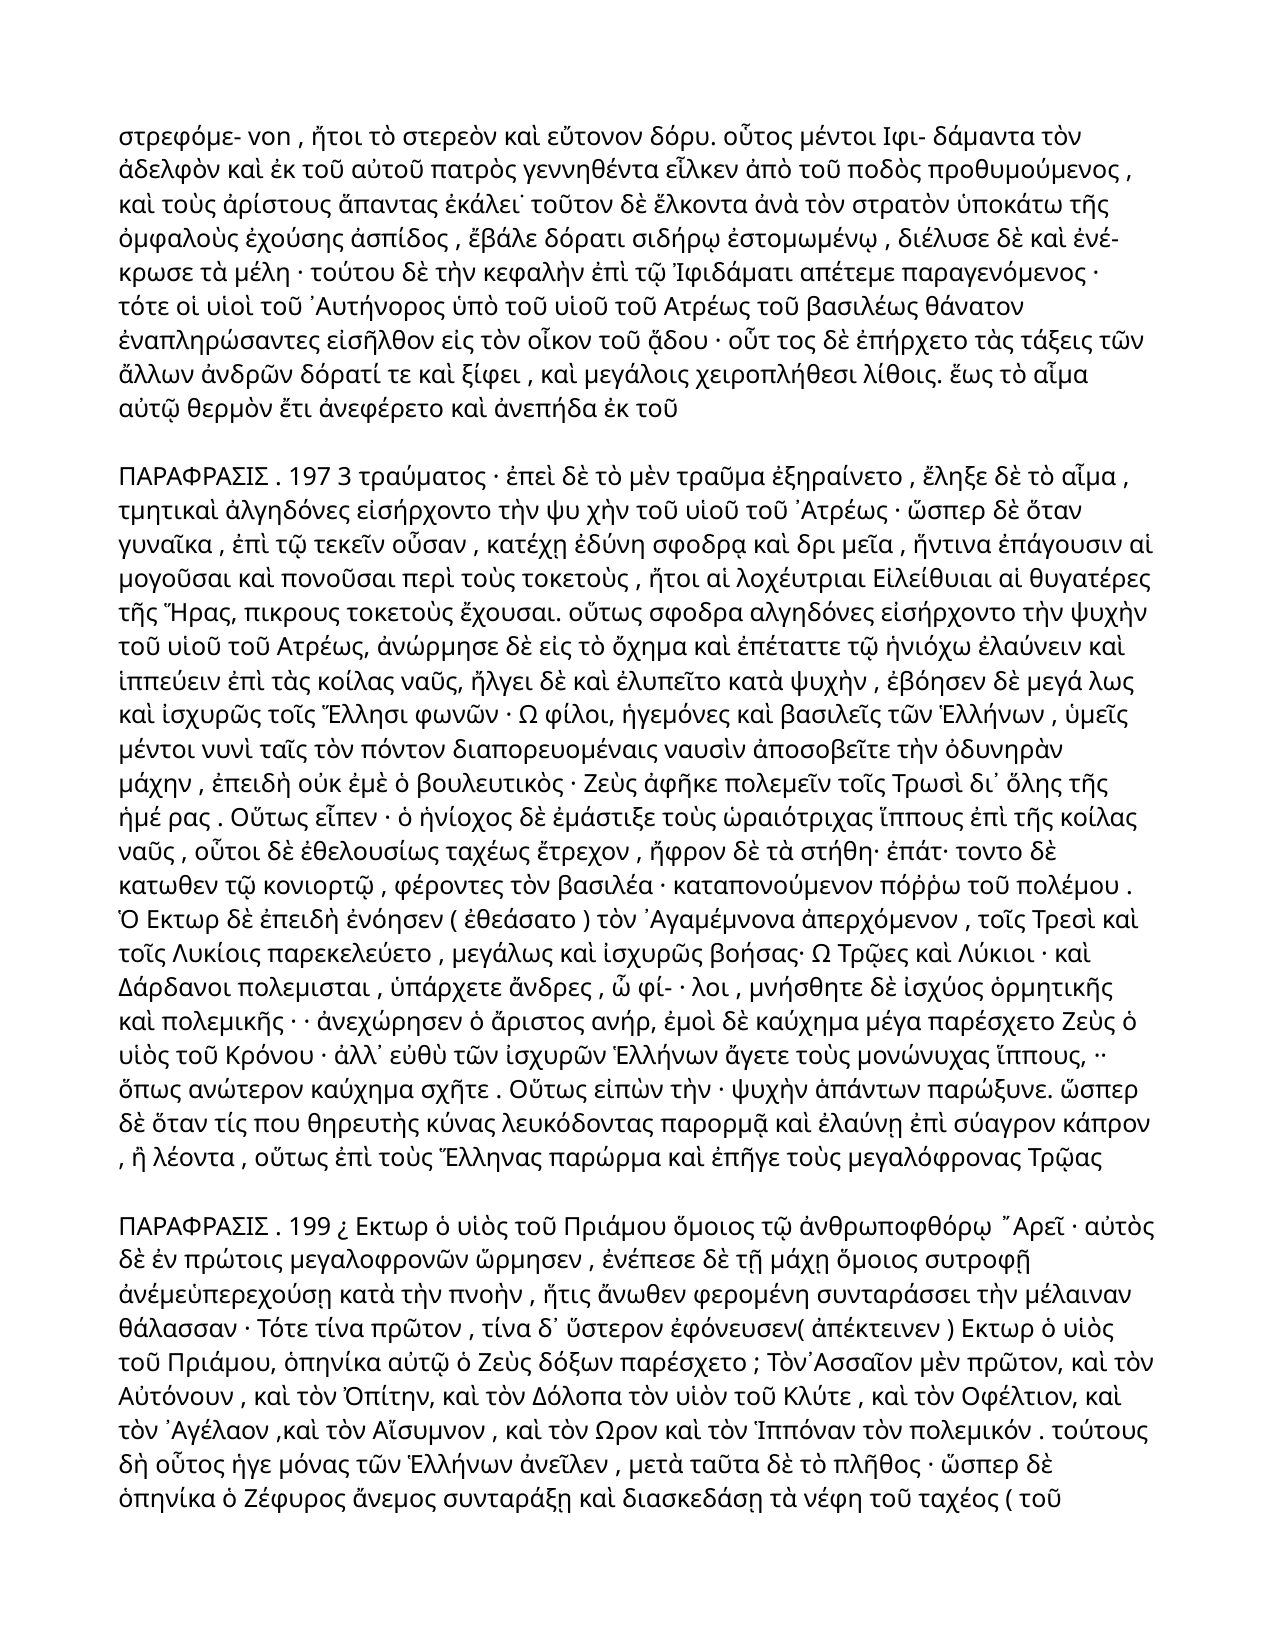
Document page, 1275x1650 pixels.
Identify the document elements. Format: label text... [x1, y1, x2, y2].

text στρεφόμε‐ von , ἤτοι τὸ στερεὸν καὶ εὔτονον δόρυ. οὗτος μέντοι Ιφι- δάμαντα τὸν ἀδελφὸν καὶ ἐκ τοῦ αὐτοῦ πατρὸς γεννηθέντα εἷλκεν ἀπὸ τοῦ ποδὸς προθυμούμενος , καὶ τοὺς ἀρίστους ἅπαντας ἐκάλει˙ τοῦτον δὲ ἕλκοντα ἀνὰ τὸν στρατὸν ὑποκάτω τῆς ὀμφαλοὺς ἐχούσης ἀσπίδος , ἔβάλε δόρατι σιδήρῳ ἐστομωμένῳ , διέλυσε δὲ καὶ ἐνέ- κρωσε τὰ μέλη · τούτου δὲ τὴν κεφαλὴν ἐπὶ τῷ Ἰφιδάματι απέτεμε παραγενόμενος · τότε οἱ υἱοὶ τοῦ ᾿Αυτήνορος ὑπὸ τοῦ υἱοῦ τοῦ Ατρέως τοῦ βασιλέως θάνατον ἐναπληρώσαντες εἰσῆλθον εἰς τὸν οἶκον τοῦ ᾅδου · οὗτ τος δὲ ἐπήρχετο τὰς τάξεις τῶν ἄλλων ἀνδρῶν δόρατί τε καὶ ξίφει , καὶ μεγάλοις χειροπλήθεσι λίθοις. ἕως τὸ αἷμα αὐτῷ θερμὸν ἔτι ἀνεφέρετο καὶ ἀνεπήδα ἐκ τοῦ [118, 118, 1157, 425]
text ΠΑΡΑΦΡΑΣΙΣ . 199 ¿ Εκτωρ ὁ υἱὸς τοῦ Πριάμου ὅμοιος τῷ ἀνθρωποφθόρῳ ῎Αρεῖ · αὐτὸς δὲ ἐν πρώτοις μεγαλοφρονῶν ὥρμησεν , ἐνέπεσε δὲ τῇ μάχῃ ὅμοιος συτροφῇ ἀνέμεὑπερεχούσῃ κατὰ τὴν πνοὴν , ἥτις ἄνωθεν φερομένη συνταράσσει τὴν μέλαιναν θάλασσαν · Τότε τίνα πρῶτον , τίνα δ᾽ ὕστερον ἐφόνευσεν( ἀπέκτεινεν ) Εκτωρ ὁ υἱὸς τοῦ Πριάμου, ὁπηνίκα αὐτῷ ὁ Ζεὺς δόξων παρέσχετο ; Τὸν᾿Ασσαῖον μὲν πρῶτον, καὶ τὸν Αὐτόνουν , καὶ τὸν Ὀπίτην, καὶ τὸν Δόλοπα τὸν υἱὸν τοῦ Κλύτε , καὶ τὸν Οφέλτιον, καὶ τὸν ᾿Αγέλαον ,καὶ τὸν Αἴσυμνον , καὶ τὸν Ωρον καὶ τὸν Ἱππόναν τὸν πολεμικόν . τούτους δὴ οὗτος ἡγε μόνας τῶν Ἑλλήνων ἀνεῖλεν , μετὰ ταῦτα δὲ τὸ πλῆθος · ὥσπερ δὲ ὁπηνίκα ὁ Ζέφυρος ἄνεμος συνταράξῃ καὶ διασκεδάσῃ τὰ νέφη τοῦ ταχέος ( τοῦ [118, 1208, 1157, 1515]
text ΠΑΡΑΦΡΑΣΙΣ . 197 3 τραύματος · ἐπεὶ δὲ τὸ μὲν τραῦμα ἐξηραίνετο , ἔληξε δὲ τὸ αἷμα , τμητικαὶ ἀλγηδόνες εἰσήρχοντο τὴν ψυ χὴν τοῦ υἱοῦ τοῦ ᾿Ατρέως · ὥσπερ δὲ ὅταν γυναῖκα , ἐπὶ τῷ τεκεῖν οὖσαν , κατέχῃ ἐδύνη σφοδρᾳ καὶ δρι μεῖα , ἥντινα ἐπάγουσιν αἱ μογοῦσαι καὶ πονοῦσαι περὶ τοὺς τοκετοὺς , ἤτοι αἱ λοχέυτριαι Εἰλείθυιαι αἱ θυγατέρες τῆς Ἥρας, πικρους τοκετοὺς ἔχουσαι. οὕτως σφοδρα αλγηδόνες εἰσήρχοντο τὴν ψυχὴν τοῦ υἱοῦ τοῦ Ατρέως, ἀνώρμησε δὲ εἰς τὸ ὄχημα καὶ ἐπέταττε τῷ ἡνιόχω ἐλαύνειν καὶ ἱππεύειν ἐπὶ τὰς κοίλας ναῦς, ἤλγει δὲ καὶ ἐλυπεῖτο κατὰ ψυχὴν , ἐβόησεν δὲ μεγά λως καὶ ἰσχυρῶς τοῖς Ἕλλησι φωνῶν · Ω φίλοι, ἡγεμόνες καὶ βασιλεῖς τῶν Ἑλλήνων , ὑμεῖς μέντοι νυνὶ ταῖς τὸν πόντον διαπορευομέναις ναυσὶν ἀποσοβεῖτε τὴν ὀδυνηρὰν μάχην , ἐπειδὴ οὐκ ἐμὲ ὁ βουλευτικὸς · Ζεὺς ἀφῆκε πολεμεῖν τοῖς Τρωσὶ δι᾽ ὅλης τῆς ἡμέ ρας . Οὕτως εἶπεν · ὁ ἡνίοχος δὲ ἐμάστιξε τοὺς ὡραιότριχας ἵππους ἐπὶ τῆς κοίλας ναῦς , οὗτοι δὲ ἐθελουσίως ταχέως ἔτρεχον , ἤφρον δὲ τὰ στήθη· ἐπάτ· τοντο δὲ κατωθεν τῷ κονιορτῷ , φέροντες τὸν βασιλέα · καταπονούμενον πόῤῥω τοῦ πολέμου . Ὁ Εκτωρ δὲ ἐπειδὴ ἐνόησεν ( ἐθεάσατο ) τὸν ᾿Αγαμέμνονα ἀπερχόμενον , τοῖς Τρεσὶ καὶ τοῖς Λυκίοις παρεκελεύετο , μεγάλως καὶ ἰσχυρῶς βοήσας· Ω Τρῷες καὶ Λύκιοι · καὶ Δάρδανοι πολεμισται , ὑπάρχετε ἄνδρες , ὦ φί- · λοι , μνήσθητε δὲ ἰσχύος ὁρμητικῆς καὶ πολεμικῆς · · ἀνεχώρησεν ὁ ἄριστος ανήρ, ἐμοὶ δὲ καύχημα μέγα παρέσχετο Ζεὺς ὁ υἱὸς τοῦ Κρόνου · ἀλλ᾽ εὐθὺ τῶν ἰσχυρῶν Ἑλλήνων ἄγετε τοὺς μονώνυχας ἵππους, ·· ὅπως ανώτερον καύχημα σχῆτε . Οὕτως εἰπὼν τὴν · ψυχὴν ἁπάντων παρώξυνε. ὥσπερ δὲ ὅταν τίς που θηρευτὴς κύνας λευκόδοντας παρορμᾷ καὶ ἐλαύνῃ ἐπὶ σύαγρον κάπρον , ἢ λέοντα , οὕτως ἐπὶ τοὺς Ἕλληνας παρώρμα καὶ ἐπῆγε τοὺς μεγαλόφρονας Τρῷας [118, 459, 1157, 1174]
